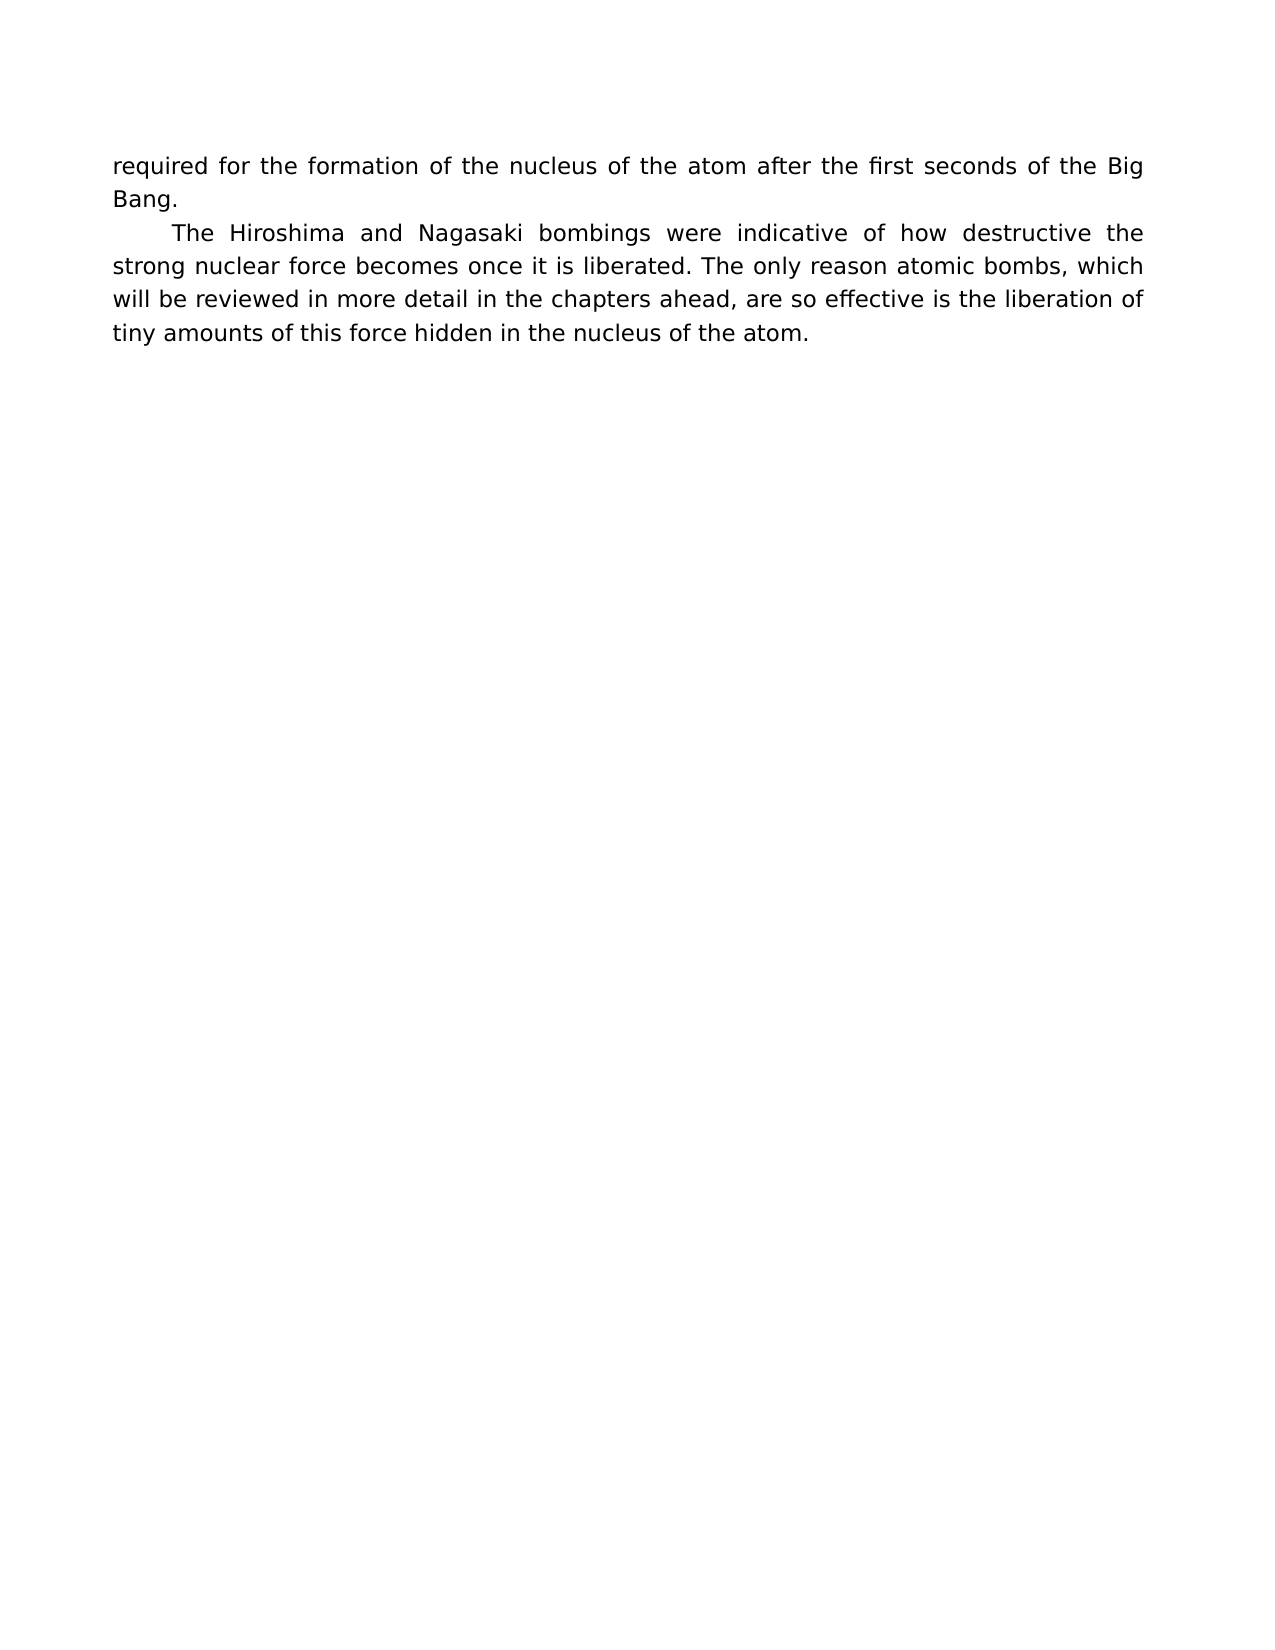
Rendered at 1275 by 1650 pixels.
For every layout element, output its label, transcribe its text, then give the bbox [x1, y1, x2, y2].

text The Hiroshima and Nagasaki bombings were indicative of how destructive the strong nuclear force becomes once it is liberated. The only reason atomic bombs, which will be reviewed in more detail in the chapters ahead, are so effective is the liberation of tiny amounts of this force hidden in the nucleus of the atom. [112, 214, 1145, 348]
text required for the formation of the nucleus of the atom after the first seconds of the Big Bang. [112, 148, 1145, 214]
